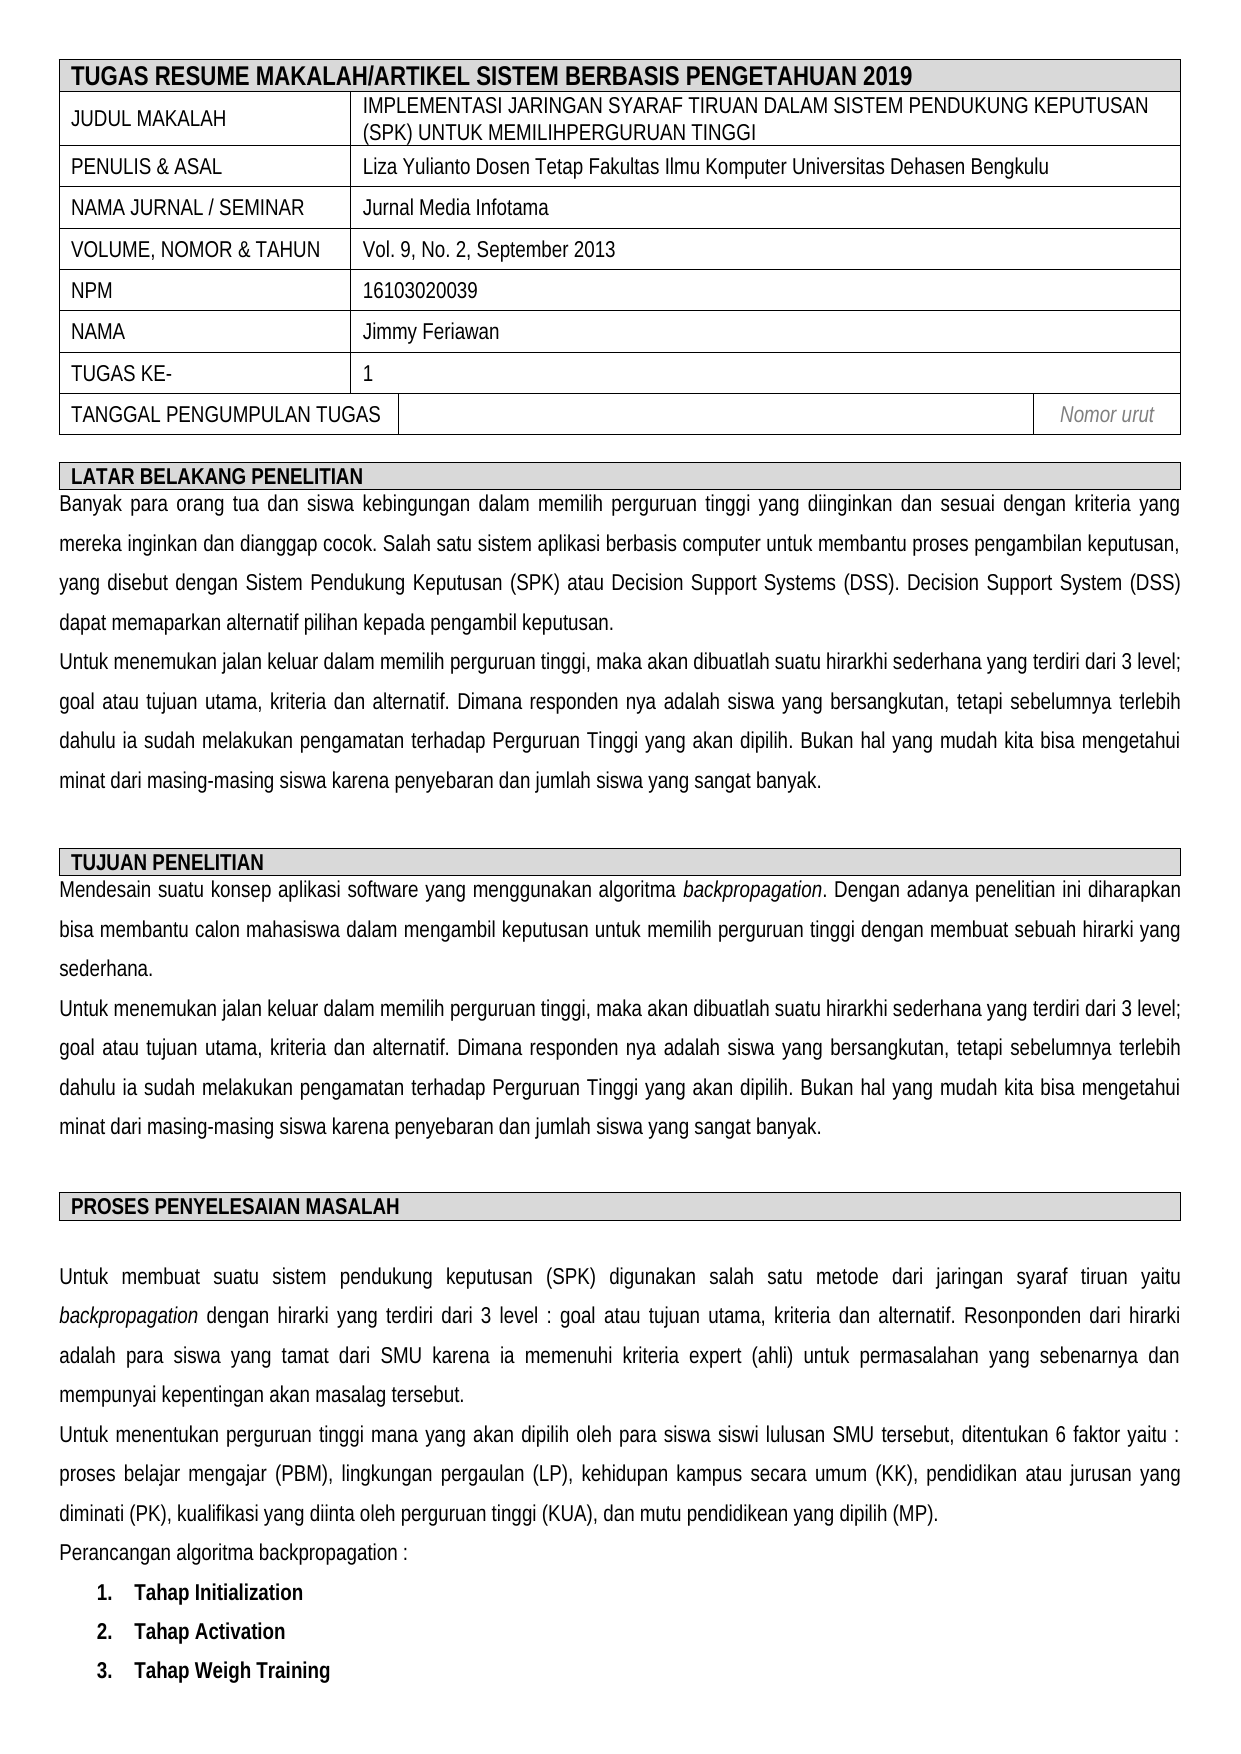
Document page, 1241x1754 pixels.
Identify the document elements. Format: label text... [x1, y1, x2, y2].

table_cell NAMA [60, 311, 350, 352]
table_cell NPM [60, 270, 350, 310]
text Untuk menemukan jalan keluar dalam memilih perguruan tinggi, maka akan dibuatlah suatu hirarkhi sederhana yang terdiri dari 3 level; goal atau tujuan utama, kriteria dan alternatif. Dimana responden nya adalah siswa yang bersangkutan, tetapi sebelumnya terlebih dahulu ia sudah melakukan pengamatan terhadap Perguruan Tinggi yang akan dipilih. Bukan hal yang mudah kita bisa mengetahui minat dari masing-masing siswa karena penyebaran dan jumlah siswa yang sangat banyak. [59, 648, 1181, 793]
table_cell Jurnal Media Infotama [351, 187, 1180, 228]
table_header TUJUAN PENELITIAN [60, 849, 1180, 875]
table_cell 16103020039 [351, 270, 1180, 310]
text Untuk menemukan jalan keluar dalam memilih perguruan tinggi, maka akan dibuatlah suatu hirarkhi sederhana yang terdiri dari 3 level; goal atau tujuan utama, kriteria dan alternatif. Dimana responden nya adalah siswa yang bersangkutan, tetapi sebelumnya terlebih dahulu ia sudah melakukan pengamatan terhadap Perguruan Tinggi yang akan dipilih. Bukan hal yang mudah kita bisa mengetahui minat dari masing-masing siswa karena penyebaran dan jumlah siswa yang sangat banyak. [59, 995, 1181, 1140]
text Untuk membuat suatu sistem pendukung keputusan (SPK) digunakan salah satu metode dari jaringan syaraf tiruan yaitu backpropagation dengan hirarki yang terdiri dari 3 level : goal atau tujuan utama, kriteria dan alternatif. Resonponden dari hirarki adalah para siswa yang tamat dari SMU karena ia memenuhi kriteria expert (ahli) untuk permasalahan yang sebenarnya dan mempunyai kepentingan akan masalag tersebut. [59, 1263, 1181, 1407]
table_cell JUDUL MAKALAH [60, 92, 350, 145]
table_cell PENULIS & ASAL [60, 146, 350, 186]
table_cell Jimmy Feriawan [351, 311, 1180, 352]
table_cell TANGGAL PENGUMPULAN TUGAS [60, 394, 398, 434]
table_cell IMPLEMENTASI JARINGAN SYARAF TIRUAN DALAM SISTEM PENDUKUNG KEPUTUSAN (SPK) UNTUK MEMILIHPERGURUAN TINGGI [351, 92, 1180, 145]
list Tahap Initialization [97, 1578, 1181, 1605]
table_cell Nomor urut [1034, 394, 1180, 434]
list Tahap Activation [97, 1618, 1181, 1644]
table_cell Liza Yulianto Dosen Tetap Fakultas Ilmu Komputer Universitas Dehasen Bengkulu [351, 146, 1180, 186]
table_header TUGAS RESUME MAKALAH/ARTIKEL SISTEM BERBASIS PENGETAHUAN 2019 [60, 60, 1180, 91]
table_cell 1 [351, 353, 1180, 393]
table_cell NAMA JURNAL / SEMINAR [60, 187, 350, 228]
table_cell Vol. 9, No. 2, September 2013 [351, 229, 1180, 269]
text Untuk menentukan perguruan tinggi mana yang akan dipilih oleh para siswa siswi lulusan SMU tersebut, ditentukan 6 faktor yaitu : proses belajar mengajar (PBM), lingkungan pergaulan (LP), kehidupan kampus secara umum (KK), pendidikan atau jurusan yang diminati (PK), kualifikasi yang diinta oleh perguruan tinggi (KUA), dan mutu pendidikean yang dipilih (MP). [59, 1421, 1181, 1526]
text Banyak para orang tua dan siswa kebingungan dalam memilih perguruan tinggi yang diinginkan dan sesuai dengan kriteria yang mereka inginkan dan dianggap cocok. Salah satu sistem aplikasi berbasis computer untuk membantu proses pengambilan keputusan, yang disebut dengan Sistem Pendukung Keputusan (SPK) atau Decision Support Systems (DSS). Decision Support System (DSS) dapat memaparkan alternatif pilihan kepada pengambil keputusan. [59, 490, 1181, 635]
table_cell TUGAS KE- [60, 353, 350, 393]
table_header LATAR BELAKANG PENELITIAN [60, 463, 1180, 489]
table_cell [399, 394, 1033, 434]
list Tahap Weigh Training [97, 1657, 1181, 1684]
text Perancangan algoritma backpropagation : [59, 1539, 1181, 1565]
table_header PROSES PENYELESAIAN MASALAH [60, 1193, 1180, 1220]
table_cell VOLUME, NOMOR & TAHUN [60, 229, 350, 269]
text Mendesain suatu konsep aplikasi software yang menggunakan algoritma backpropagation. Dengan adanya penelitian ini diharapkan bisa membantu calon mahasiswa dalam mengambil keputusan untuk memilih perguruan tinggi dengan membuat sebuah hirarki yang sederhana. [59, 876, 1181, 982]
